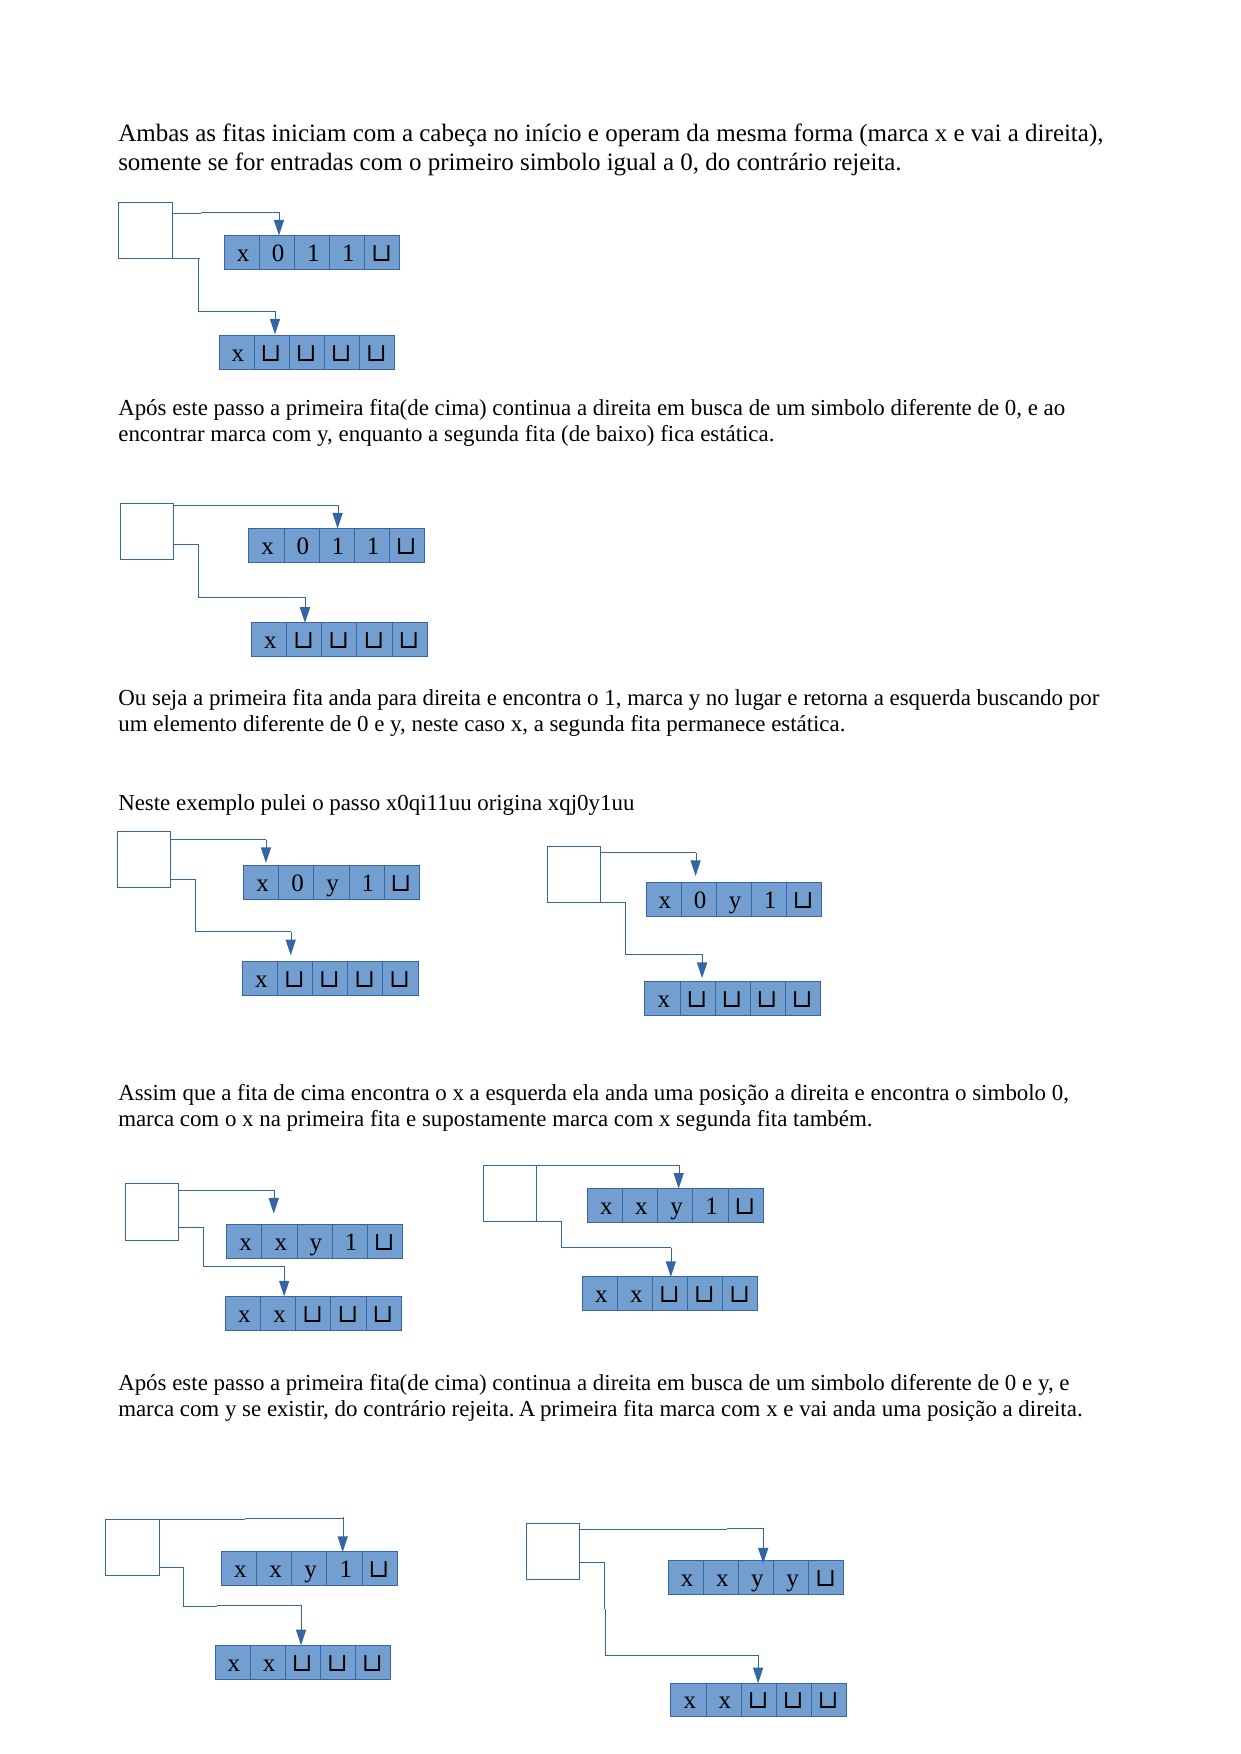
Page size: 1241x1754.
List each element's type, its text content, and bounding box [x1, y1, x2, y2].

text Após este passo a primeira fita(de cima) continua a direita em busca de um simbolo diferente de 0 e y, e marca com y se existir, do contrário rejeita. A primeira fita marca com x e vai anda uma posição a direita. [118, 1369, 1122, 1421]
text Ou seja a primeira fita anda para direita e encontra o 1, marca y no lugar e retorna a esquerda buscando por um elemento diferente de 0 e y, neste caso x, a segunda fita permanece estática. [118, 683, 1122, 736]
text Após este passo a primeira fita(de cima) continua a direita em busca de um simbolo diferente de 0, e ao encontrar marca com y, enquanto a segunda fita (de baixo) fica estática. [118, 394, 1122, 446]
text Ambas as fitas iniciam com a cabeça no início e operam da mesma forma (marca x e vai a direita), somente se for entradas com o primeiro simbolo igual a 0, do contrário rejeita. [118, 118, 1122, 176]
text Assim que a fita de cima encontra o x a esquerda ela anda uma posição a direita e encontra o simbolo 0, marca com o x na primeira fita e supostamente marca com x segunda fita também. [118, 1079, 1122, 1132]
text Neste exemplo pulei o passo x0qi11uu origina xqj0y1uu [118, 789, 1122, 815]
